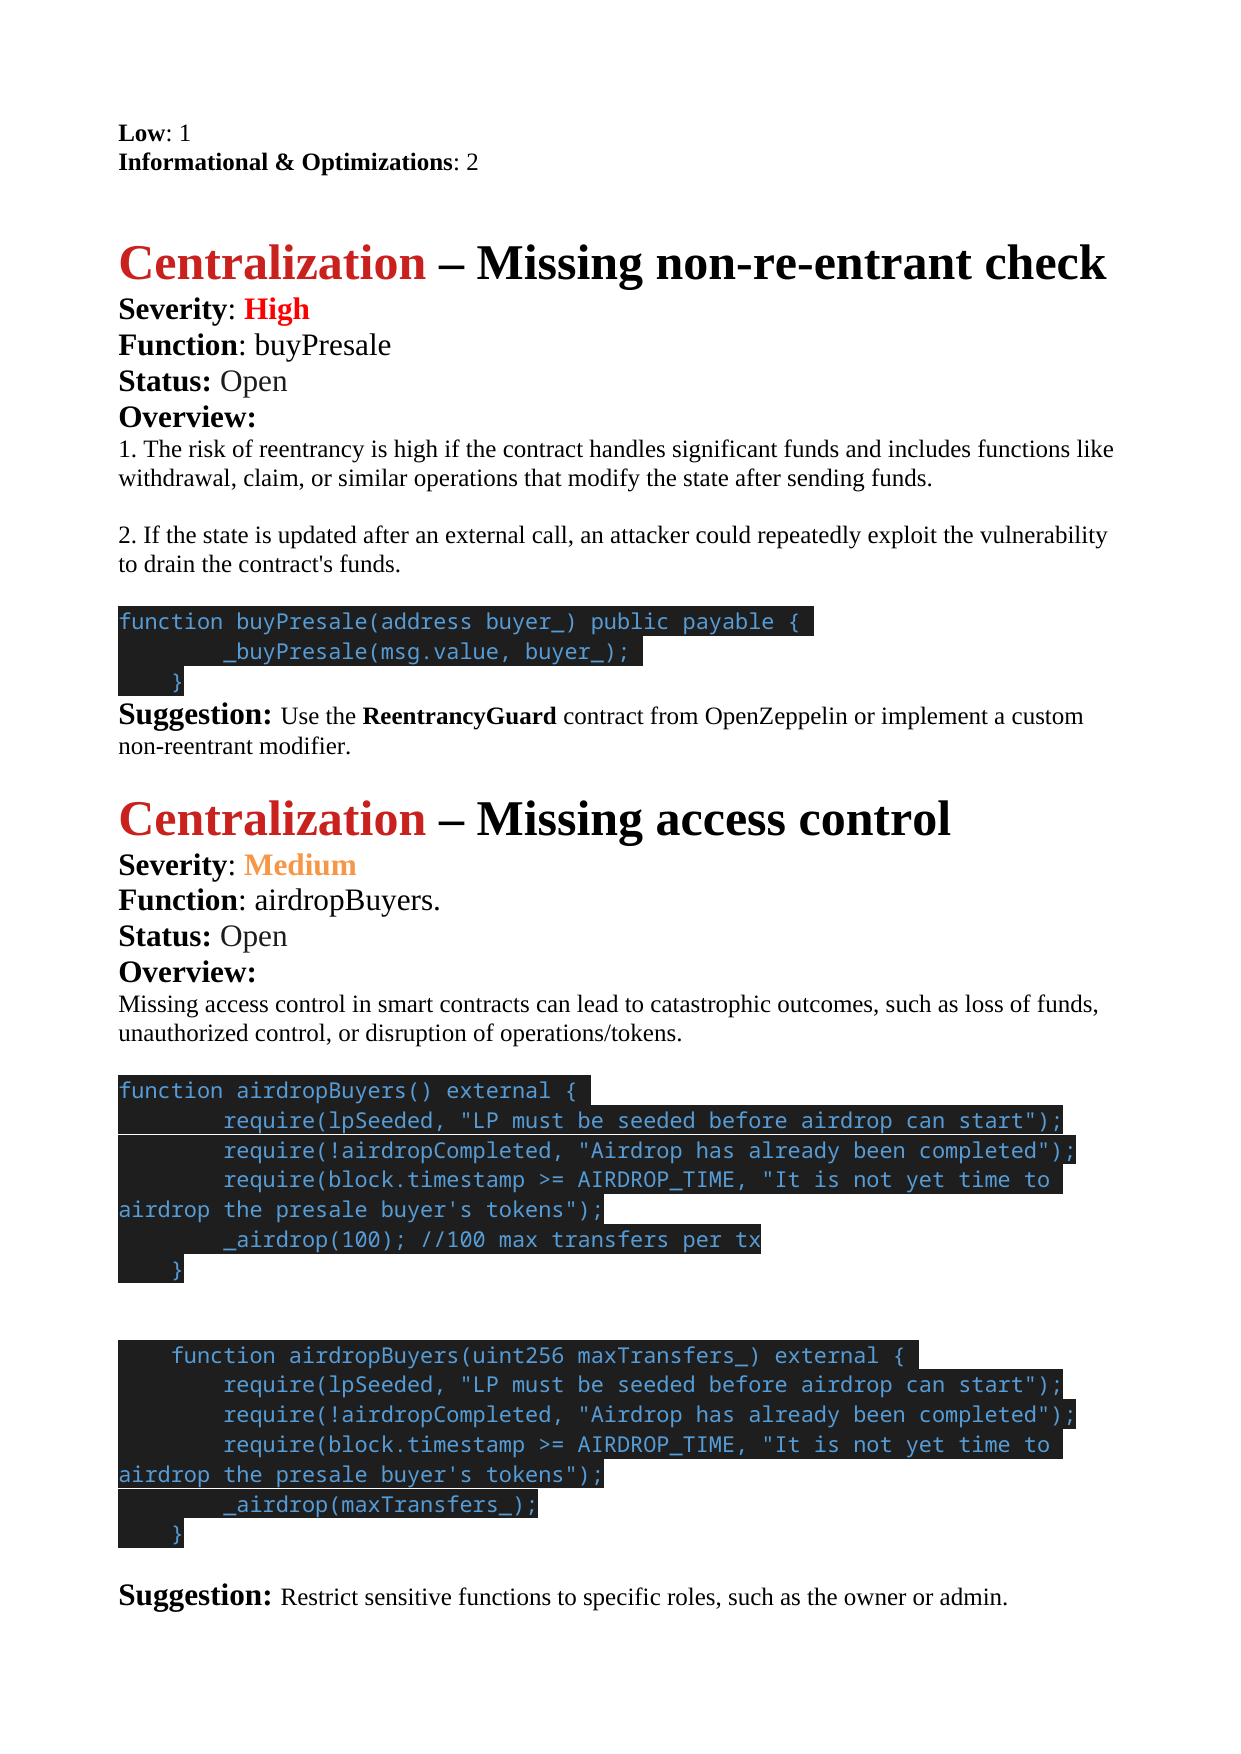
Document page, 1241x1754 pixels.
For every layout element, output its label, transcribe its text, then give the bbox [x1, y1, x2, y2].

text Overview: [118, 398, 1122, 434]
text function airdropBuyers(uint256 maxTransfers_) external { [118, 1339, 1122, 1369]
text _airdrop(100); //100 max transfers per tx [118, 1224, 1122, 1254]
text Centralization – Missing access control [118, 788, 1122, 846]
text require(lpSeeded, "LP must be seeded before airdrop can start"); [118, 1105, 1122, 1134]
text function buyPresale(address buyer_) public payable { [118, 606, 1122, 636]
text Status: Open [118, 918, 1122, 953]
text } [118, 666, 1122, 696]
text Centralization – Missing non-re-entrant check [118, 176, 1122, 291]
text require(lpSeeded, "LP must be seeded before airdrop can start"); [118, 1369, 1122, 1399]
text Function: buyPresale [118, 327, 1122, 362]
text _airdrop(maxTransfers_); [118, 1488, 1122, 1518]
text Overview: [118, 953, 1122, 989]
text } [118, 1518, 1122, 1548]
text Severity: Medium [118, 846, 1122, 882]
text Function: airdropBuyers. [118, 882, 1122, 918]
text } [118, 1254, 1122, 1283]
text require(!airdropCompleted, "Airdrop has already been completed"); [118, 1399, 1122, 1429]
text Suggestion: Use the ReentrancyGuard contract from OpenZeppelin or implement a custom non-reentrant modifier. [118, 696, 1122, 760]
text Low: 1 [118, 118, 1122, 147]
text _buyPresale(msg.value, buyer_); [118, 636, 1122, 666]
text require(!airdropCompleted, "Airdrop has already been completed"); [118, 1134, 1122, 1164]
text require(block.timestamp >= AIRDROP_TIME, "It is not yet time to airdrop the presale buyer's tokens"); [118, 1164, 1122, 1224]
text require(block.timestamp >= AIRDROP_TIME, "It is not yet time to airdrop the presale buyer's tokens"); [118, 1429, 1122, 1488]
text function airdropBuyers() external { [118, 1075, 1122, 1105]
text Suggestion: Restrict sensitive functions to specific roles, such as the owner or admin. [118, 1548, 1122, 1612]
text 2. If the state is updated after an external call, an attacker could repeatedly exploit the vulnerability to drain the contract's funds. [118, 521, 1122, 578]
text Informational & Optimizations: 2 [118, 147, 1122, 176]
text Status: Open [118, 362, 1122, 398]
text Missing access control in smart contracts can lead to catastrophic outcomes, such as loss of funds, unauthorized control, or disruption of operations/tokens. [118, 989, 1122, 1047]
text Severity: High [118, 291, 1122, 327]
text 1. The risk of reentrancy is high if the contract handles significant funds and includes functions like withdrawal, claim, or similar operations that modify the state after sending funds. [118, 434, 1122, 521]
